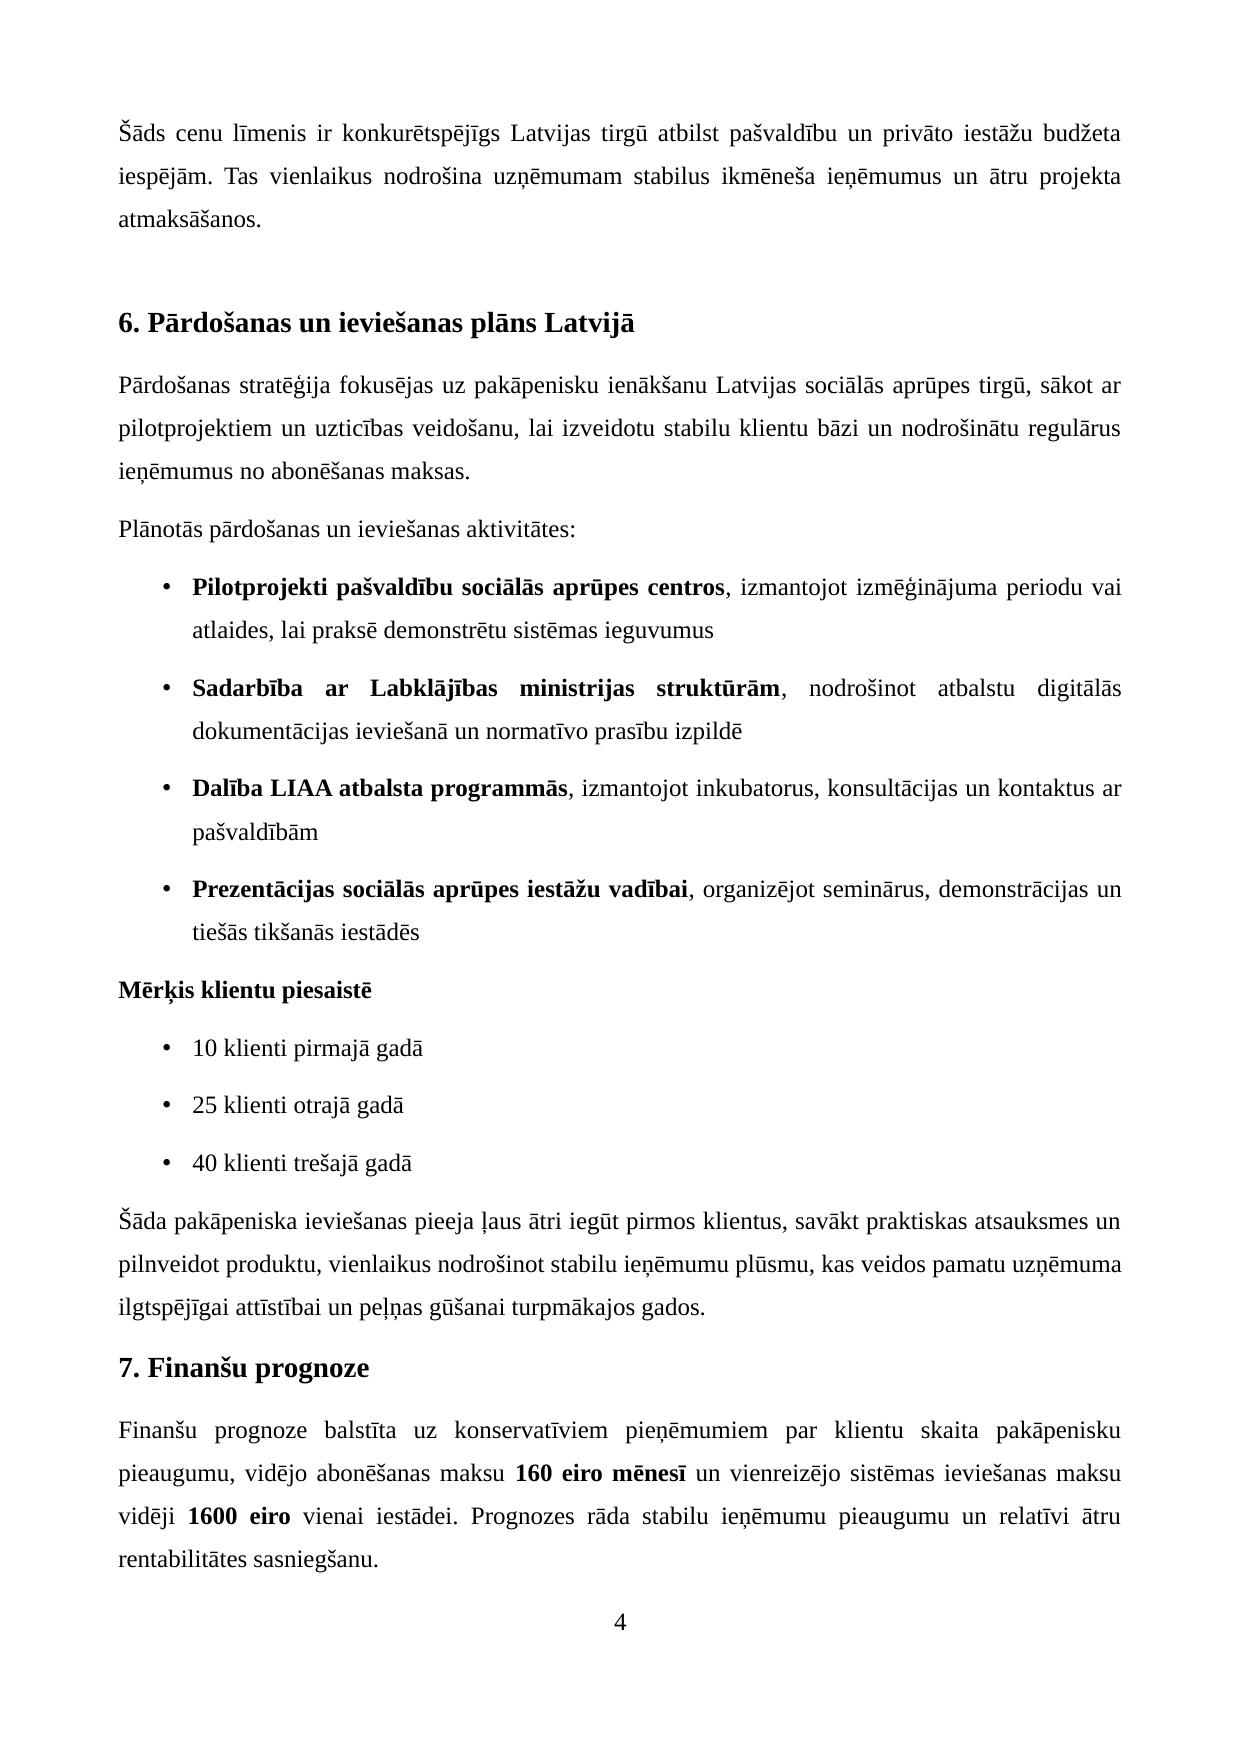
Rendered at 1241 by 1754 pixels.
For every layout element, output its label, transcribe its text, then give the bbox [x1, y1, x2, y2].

text Šāda pakāpeniska ieviešanas pieeja ļaus ātri iegūt pirmos klientus, savākt praktiskas atsauksmes un pilnveidot produktu, vienlaikus nodrošinot stabilu ieņēmumu plūsmu, kas veidos pamatu uzņēmuma ilgtspējīgai attīstībai un peļņas gūšanai turpmākajos gados. [118, 1206, 1122, 1321]
text Finanšu prognoze balstīta uz konservatīviem pieņēmumiem par klientu skaita pakāpenisku pieaugumu, vidējo abonēšanas maksu 160 eiro mēnesī un vienreizējo sistēmas ieviešanas maksu vidēji 1600 eiro vienai iestādei. Prognozes rāda stabilu ieņēmumu pieaugumu un relatīvi ātru rentabilitātes sasniegšanu. [118, 1415, 1122, 1573]
subtitle 6. Pārdošanas un ieviešanas plāns Latvijā [118, 305, 1122, 339]
list Pilotprojekti pašvaldību sociālās aprūpes centros, izmantojot izmēģinājuma periodu vai atlaides, lai praksē demonstrētu sistēmas ieguvumus [162, 572, 1122, 644]
subtitle 7. Finanšu prognoze [118, 1350, 1122, 1383]
text Šāds cenu līmenis ir konkurētspējīgs Latvijas tirgū atbilst pašvaldību un privāto iestāžu budžeta iespējām. Tas vienlaikus nodrošina uzņēmumam stabilus ikmēneša ieņēmumus un ātru projekta atmaksāšanos. [118, 118, 1122, 233]
list Dalība LIAA atbalsta programmās, izmantojot inkubatorus, konsultācijas un kontaktus ar pašvaldībām [162, 773, 1122, 845]
subtitle Mērķis klientu piesaistē [118, 975, 1122, 1004]
list Prezentācijas sociālās aprūpes iestāžu vadībai, organizējot seminārus, demonstrācijas un tiešās tikšanās iestādēs [162, 874, 1122, 946]
text Pārdošanas stratēģija fokusējas uz pakāpenisku ienākšanu Latvijas sociālās aprūpes tirgū, sākot ar pilotprojektiem un uzticības veidošanu, lai izveidotu stabilu klientu bāzi un nodrošinātu regulārus ieņēmumus no abonēšanas maksas. [118, 370, 1122, 485]
list 10 klienti pirmajā gadā [162, 1033, 1122, 1062]
list 25 klienti otrajā gadā [162, 1091, 1122, 1119]
text Plānotās pārdošanas un ieviešanas aktivitātes: [118, 514, 1122, 543]
list Sadarbība ar Labklājības ministrijas struktūrām, nodrošinot atbalstu digitālās dokumentācijas ieviešanā un normatīvo prasību izpildē [162, 673, 1122, 744]
list 40 klienti trešajā gadā [162, 1148, 1122, 1177]
